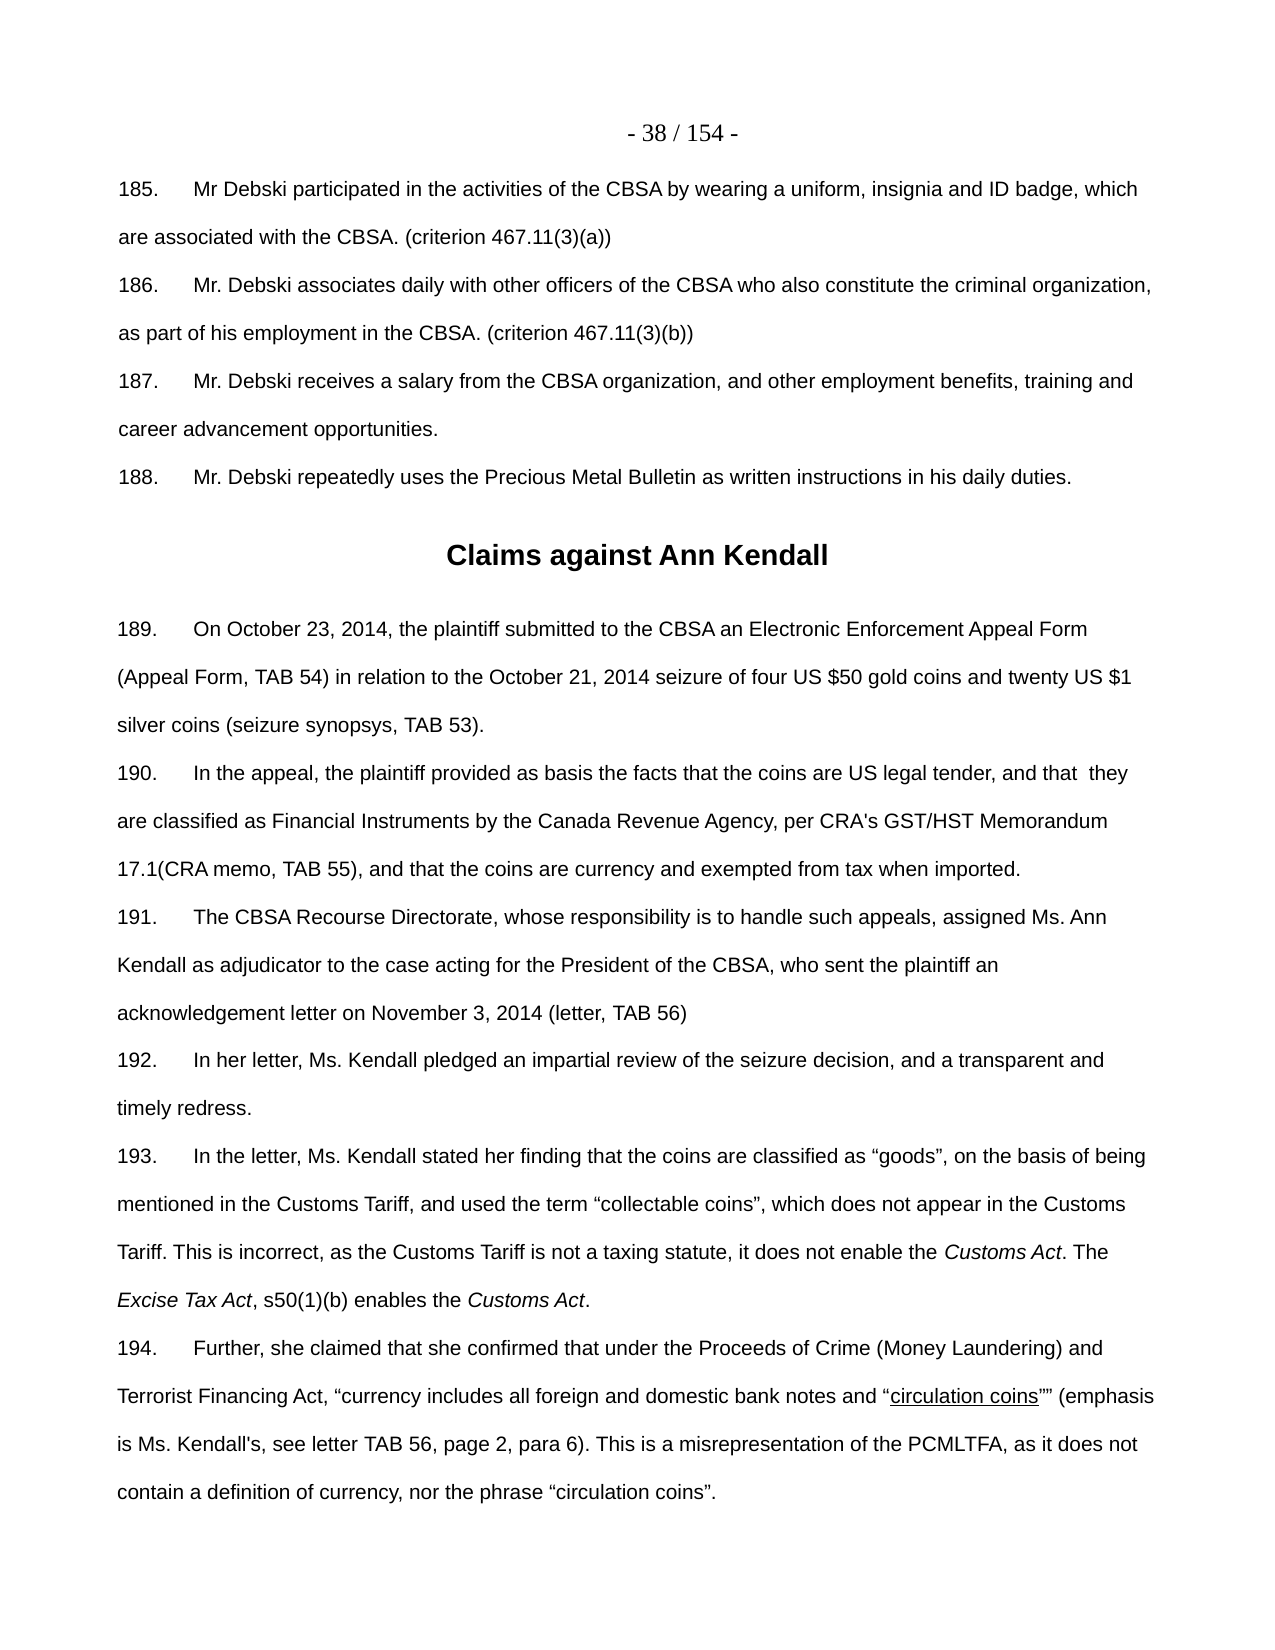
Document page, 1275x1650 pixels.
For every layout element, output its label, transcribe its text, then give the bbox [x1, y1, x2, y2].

subtitle The CBSA Recourse Directorate, whose responsibility is to handle such appeals, assigned Ms. Ann Kendall as adjudicator to the case acting for the President of the CBSA, who sent the plaintiff an acknowledgement letter on November 3, 2014 (letter, TAB 56) [117, 904, 1157, 1024]
subtitle In the letter, Ms. Kendall stated her finding that the coins are classified as “goods”, on the basis of being mentioned in the Customs Tariff, and used the term “collectable coins”, which does not appear in the Customs Tariff. This is incorrect, as the Customs Tariff is not a taxing statute, it does not enable the Customs Act. The Excise Tax Act, s50(1)(b) enables the Customs Act. [117, 1144, 1157, 1312]
subtitle In the appeal, the plaintiff provided as basis the facts that the coins are US legal tender, and that they are classified as Financial Instruments by the Canada Revenue Agency, per CRA's GST/HST Memorandum 17.1(CRA memo, TAB 55), and that the coins are currency and exempted from tax when imported. [117, 761, 1157, 881]
subtitle Mr. Debski repeatedly uses the Precious Metal Bulletin as written instructions in his daily duties. [118, 464, 1157, 488]
subtitle Mr. Debski associates daily with other officers of the CBSA who also constitute the criminal organization, as part of his employment in the CBSA. (criterion 467.11(3)(b)) [118, 273, 1157, 345]
subtitle Claims against Ann Kendall [118, 537, 1157, 571]
subtitle Mr. Debski receives a salary from the CBSA organization, and other employment benefits, training and career advancement opportunities. [118, 369, 1157, 441]
subtitle On October 23, 2014, the plaintiff submitted to the CBSA an Electronic Enforcement Appeal Form (Appeal Form, TAB 54) in relation to the October 21, 2014 seizure of four US $50 gold coins and twenty US $1 silver coins (seizure synopsys, TAB 53). [117, 617, 1157, 737]
subtitle In her letter, Ms. Kendall pledged an impartial review of the seizure decision, and a transparent and timely redress. [117, 1048, 1157, 1120]
subtitle Further, she claimed that she confirmed that under the Proceeds of Crime (Money Laundering) and Terrorist Financing Act, “currency includes all foreign and domestic bank notes and “circulation coins”” (emphasis is Ms. Kendall's, see letter TAB 56, page 2, para 6). This is a misrepresentation of the PCMLTFA, as it does not contain a definition of currency, nor the phrase “circulation coins”. [117, 1336, 1157, 1503]
subtitle Mr Debski participated in the activities of the CBSA by wearing a uniform, insignia and ID badge, which are associated with the CBSA. (criterion 467.11(3)(a)) [118, 177, 1157, 249]
